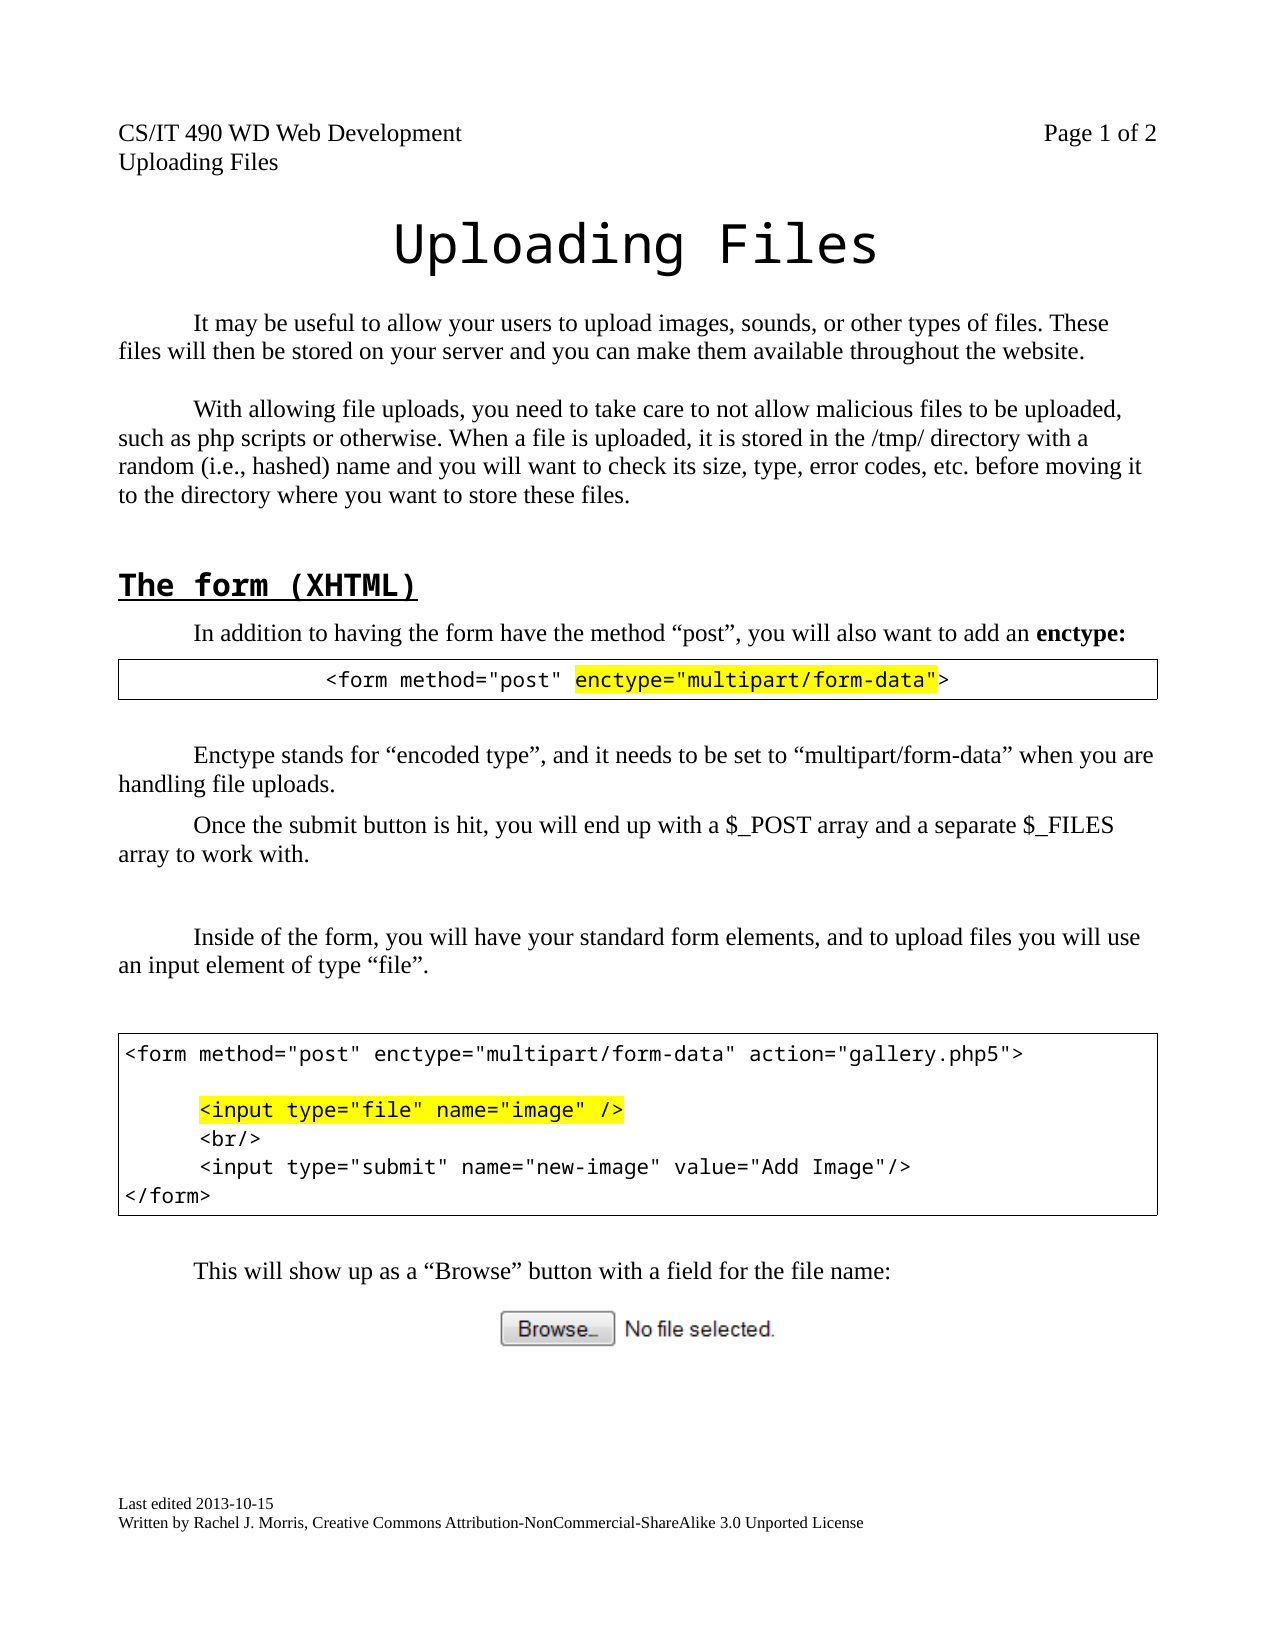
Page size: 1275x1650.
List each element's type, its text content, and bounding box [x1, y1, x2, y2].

text It may be useful to allow your users to upload images, sounds, or other types of files. These files will then be stored on your server and you can make them available throughout the website. [118, 308, 1157, 365]
text Enctype stands for “encoded type”, and it needs to be set to “multipart/form-data” when you are handling file uploads. [118, 740, 1157, 798]
text Uploading Files [118, 205, 1157, 279]
picture [490, 1297, 785, 1359]
text In addition to having the form have the method “post”, you will also want to add an enctype: [118, 618, 1157, 646]
text Inside of the form, you will have your standard form elements, and to upload files you will use an input element of type “file”. [118, 922, 1157, 979]
text This will show up as a “Browse” button with a field for the file name: [118, 1256, 1157, 1285]
text With allowing file uploads, you need to take care to not allow malicious files to be uploaded, such as php scripts or otherwise. When a file is uploaded, it is stored in the /tmp/ directory with a random (i.e., hashed) name and you will want to check its size, type, error codes, etc. before moving it to the directory where you want to store these files. [118, 394, 1157, 509]
table_header <form method="post" enctype="multipart/form-data"> [119, 660, 1157, 699]
text Once the submit button is hit, you will end up with a $_POST array and a separate $_FILES array to work with. [118, 810, 1157, 868]
table_header <form method="post" enctype="multipart/form-data" action="gallery.php5"> <input type="file" name="image" /> <br/> <input type="submit" name="new-image" value="Add Image"/> </form> [119, 1034, 1157, 1215]
subtitle The form (XHTML) [118, 563, 1157, 605]
